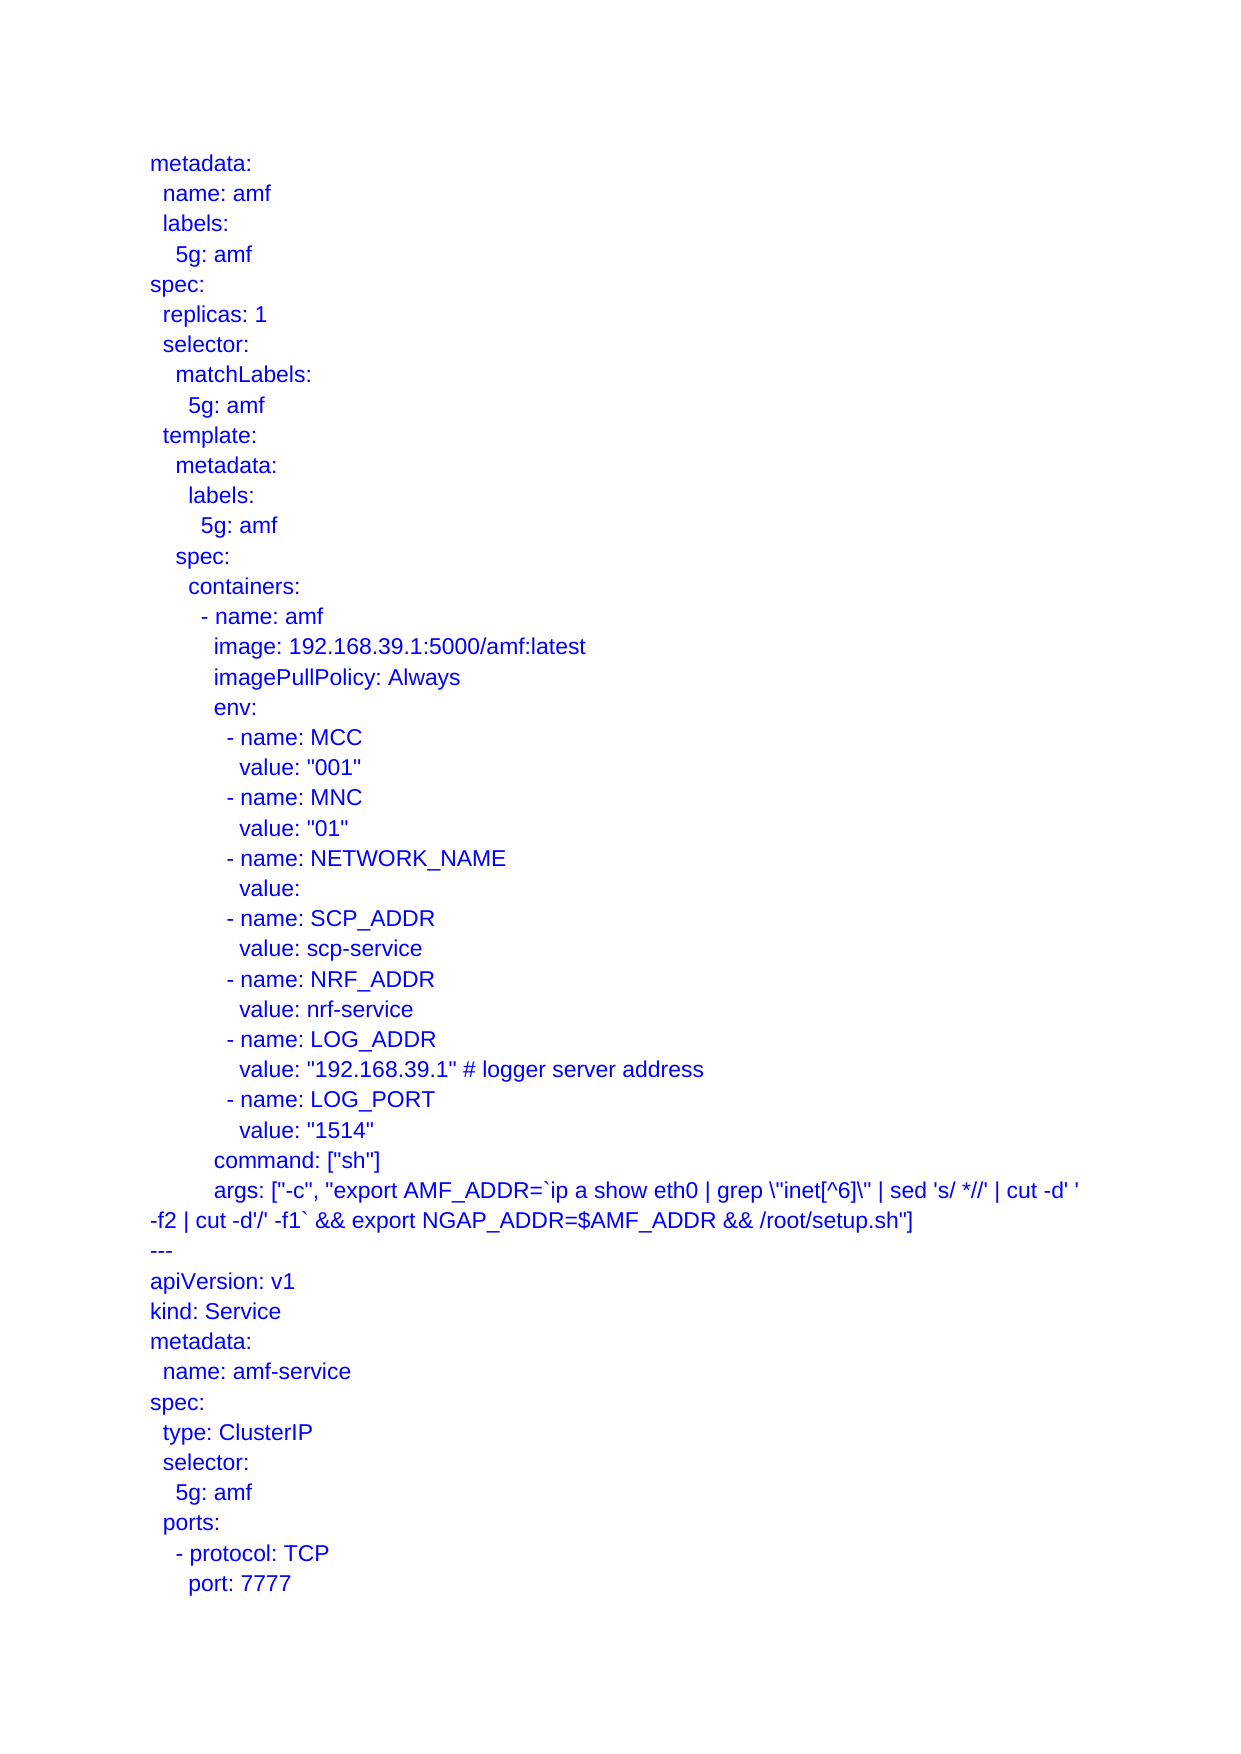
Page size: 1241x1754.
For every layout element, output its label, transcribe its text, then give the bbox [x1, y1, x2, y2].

text - name: LOG_PORT [150, 1086, 1090, 1113]
text - name: MNC [150, 784, 1090, 811]
text - name: LOG_ADDR [150, 1026, 1090, 1052]
text value: "001" [150, 754, 1090, 781]
text - name: amf [150, 603, 1090, 629]
text port: 7777 [150, 1570, 1090, 1596]
text name: amf-service [150, 1358, 1090, 1385]
text 5g: amf [150, 392, 1090, 418]
text template: [150, 422, 1090, 448]
text value: "1514" [150, 1117, 1090, 1143]
text spec: [150, 271, 1090, 297]
text 5g: amf [150, 1479, 1090, 1506]
text - name: SCP_ADDR [150, 905, 1090, 932]
text value: nrf-service [150, 996, 1090, 1022]
text metadata: [150, 150, 1090, 176]
text value: scp-service [150, 935, 1090, 962]
text value: "192.168.39.1" # logger server address [150, 1056, 1090, 1083]
text 5g: amf [150, 241, 1090, 267]
text containers: [150, 573, 1090, 599]
text - protocol: TCP [150, 1539, 1090, 1566]
text --- [150, 1237, 1090, 1264]
text matchLabels: [150, 361, 1090, 388]
text ports: [150, 1509, 1090, 1536]
text apiVersion: v1 [150, 1268, 1090, 1294]
text command: ["sh"] [150, 1147, 1090, 1173]
text - name: NETWORK_NAME [150, 845, 1090, 871]
text type: ClusterIP [150, 1419, 1090, 1445]
text selector: [150, 1449, 1090, 1475]
text imagePullPolicy: Always [150, 663, 1090, 690]
text 5g: amf [150, 512, 1090, 539]
text name: amf [150, 180, 1090, 207]
text - name: MCC [150, 724, 1090, 750]
text args: ["-c", "export AMF_ADDR=`ip a show eth0 | grep \"inet[^6]\" | sed 's/ *//' | cut -d' ' -f2 | cut -d'/' -f1` && export NGAP_ADDR=$AMF_ADDR && /root/setup.sh"] [150, 1177, 1090, 1234]
text labels: [150, 210, 1090, 237]
text - name: NRF_ADDR [150, 966, 1090, 992]
text value: "01" [150, 814, 1090, 841]
text selector: [150, 331, 1090, 358]
text env: [150, 694, 1090, 720]
text metadata: [150, 1328, 1090, 1354]
text kind: Service [150, 1298, 1090, 1324]
text image: 192.168.39.1:5000/amf:latest [150, 633, 1090, 660]
text spec: [150, 1388, 1090, 1415]
text metadata: [150, 452, 1090, 478]
text spec: [150, 543, 1090, 569]
text value: [150, 875, 1090, 901]
text labels: [150, 482, 1090, 509]
text replicas: 1 [150, 301, 1090, 327]
